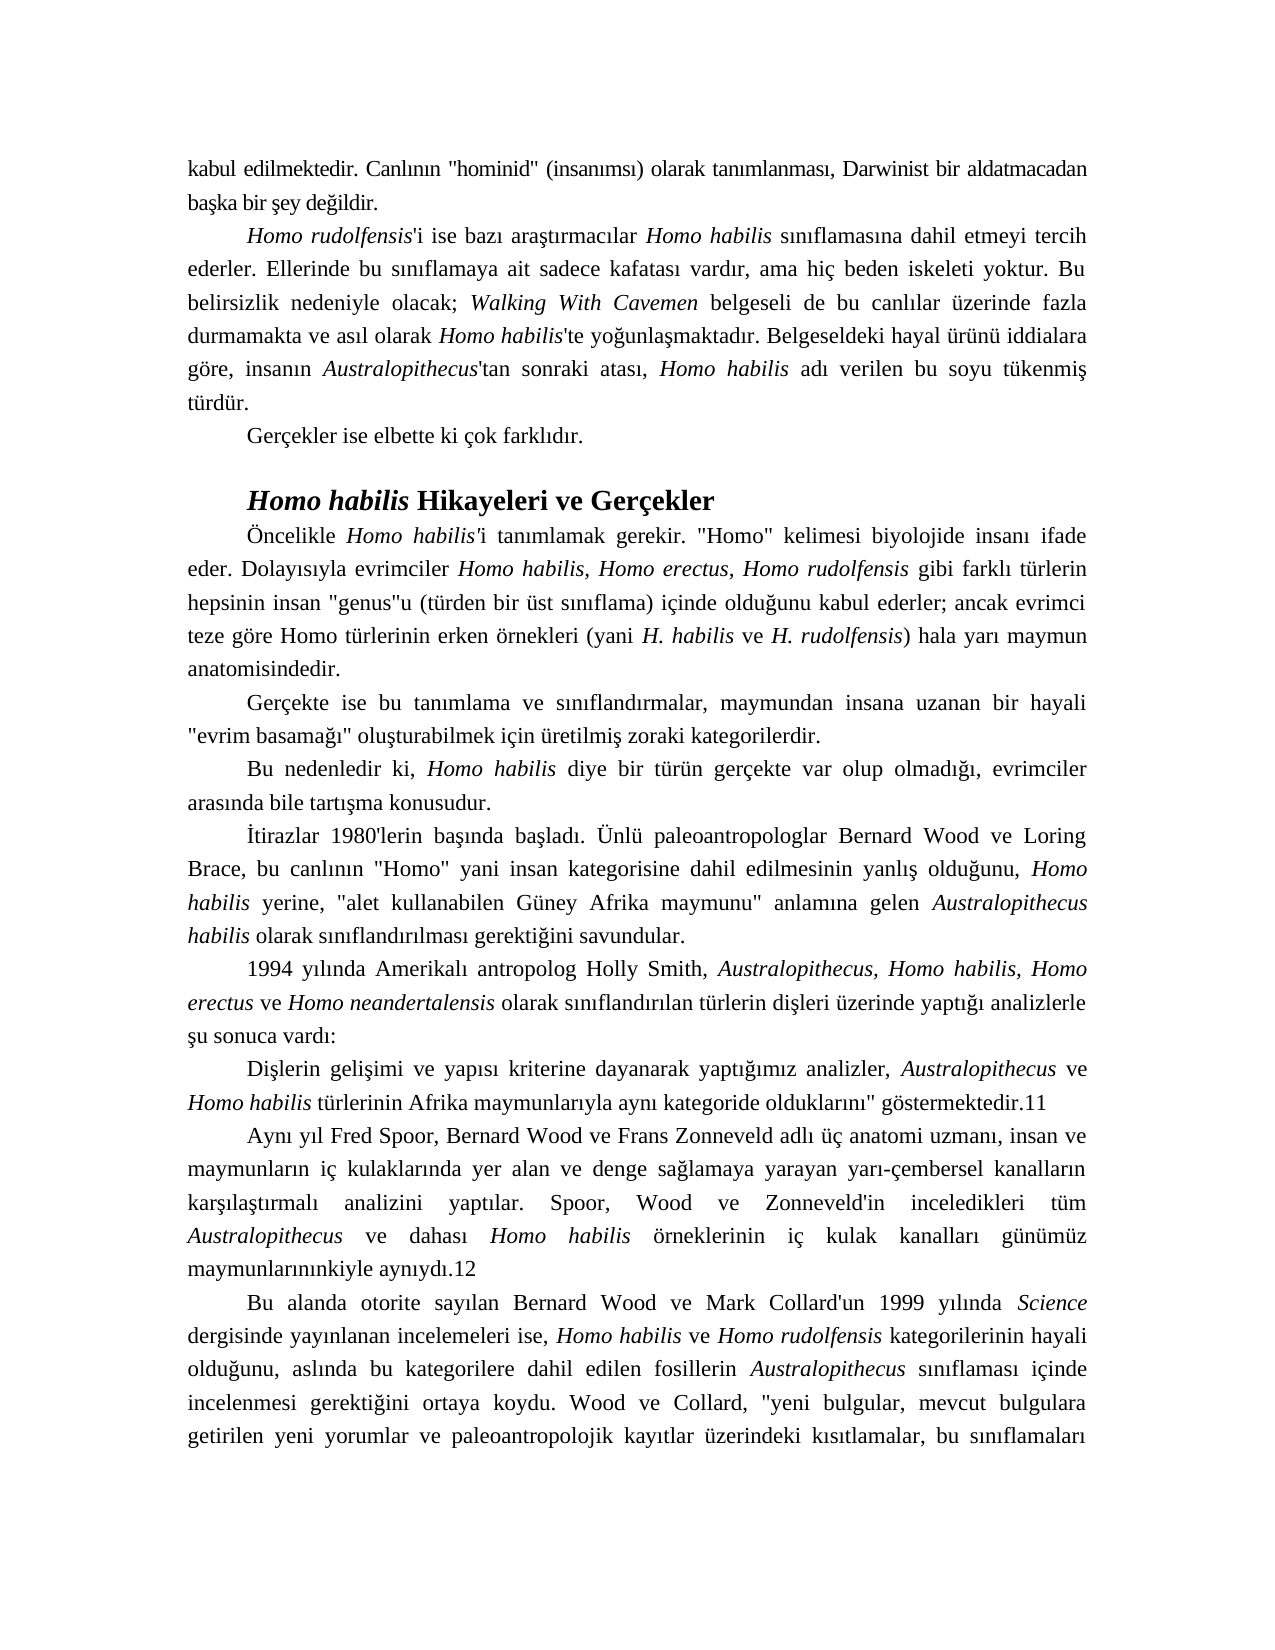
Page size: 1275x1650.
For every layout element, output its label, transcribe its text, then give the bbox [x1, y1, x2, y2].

text Homo habilis Hikayeleri ve Gerçekler [187, 483, 1087, 517]
text Gerçekler ise elbette ki çok farklıdır. [187, 417, 1087, 450]
text Aynı yıl Fred Spoor, Bernard Wood ve Frans Zonneveld adlı üç anatomi uzmanı, insan ve maymunların iç kulaklarında yer alan ve denge sağlamaya yarayan yarı-çembersel kanalların karşılaştırmalı analizini yaptılar. Spoor, Wood ve Zonneveld'in inceledikleri tüm Australopithecus ve dahası Homo habilis örneklerinin iç kulak kanalları günümüz maymunlarınınkiyle aynıydı.12 [187, 1117, 1087, 1283]
text Bu nedenledir ki, Homo habilis diye bir türün gerçekte var olup olmadığı, evrimciler arasında bile tartışma konusudur. [187, 750, 1087, 817]
text Gerçekte ise bu tanımlama ve sınıflandırmalar, maymundan insana uzanan bir hayali "evrim basamağı" oluşturabilmek için üretilmiş zoraki kategorilerdir. [187, 683, 1087, 750]
text İtirazlar 1980'lerin başında başladı. Ünlü paleoantropologlar Bernard Wood ve Loring Brace, bu canlının "Homo" yani insan kategorisine dahil edilmesinin yanlış olduğunu, Homo habilis yerine, "alet kullanabilen Güney Afrika maymunu" anlamına gelen Australopithecus habilis olarak sınıflandırılması gerektiğini savundular. [187, 817, 1087, 950]
text kabul edilmektedir. Canlının "hominid" (insanımsı) olarak tanımlanması, Darwinist bir aldatmacadan başka bir şey değildir. [187, 150, 1087, 217]
text 1994 yılında Amerikalı antropolog Holly Smith, Australopithecus, Homo habilis, Homo erectus ve Homo neandertalensis olarak sınıflandırılan türlerin dişleri üzerinde yaptığı analizlerle şu sonuca vardı: [187, 950, 1087, 1050]
text Homo rudolfensis'i ise bazı araştırmacılar Homo habilis sınıflamasına dahil etmeyi tercih ederler. Ellerinde bu sınıflamaya ait sadece kafatası vardır, ama hiç beden iskeleti yoktur. Bu belirsizlik nedeniyle olacak; Walking With Cavemen belgeseli de bu canlılar üzerinde fazla durmamakta ve asıl olarak Homo habilis'te yoğunlaşmaktadır. Belgeseldeki hayal ürünü iddialara göre, insanın Australopithecus'tan sonraki atası, Homo habilis adı verilen bu soyu tükenmiş türdür. [187, 217, 1087, 417]
text Dişlerin gelişimi ve yapısı kriterine dayanarak yaptığımız analizler, Australopithecus ve Homo habilis türlerinin Afrika maymunlarıyla aynı kategoride olduklarını" göstermektedir.11 [187, 1050, 1087, 1117]
text Bu alanda otorite sayılan Bernard Wood ve Mark Collard'un 1999 yılında Science dergisinde yayınlanan incelemeleri ise, Homo habilis ve Homo rudolfensis kategorilerinin hayali olduğunu, aslında bu kategorilere dahil edilen fosillerin Australopithecus sınıflaması içinde incelenmesi gerektiğini ortaya koydu. Wood ve Collard, "yeni bulgular, mevcut bulgulara getirilen yeni yorumlar ve paleoantropolojik kayıtlar üzerindeki kısıtlamalar, bu sınıflamaları [187, 1283, 1087, 1450]
text Öncelikle Homo habilis'i tanımlamak gerekir. "Homo" kelimesi biyolojide insanı ifade eder. Dolayısıyla evrimciler Homo habilis, Homo erectus, Homo rudolfensis gibi farklı türlerin hepsinin insan "genus"u (türden bir üst sınıflama) içinde olduğunu kabul ederler; ancak evrimci teze göre Homo türlerinin erken örnekleri (yani H. habilis ve H. rudolfensis) hala yarı maymun anatomisindedir. [187, 517, 1087, 683]
